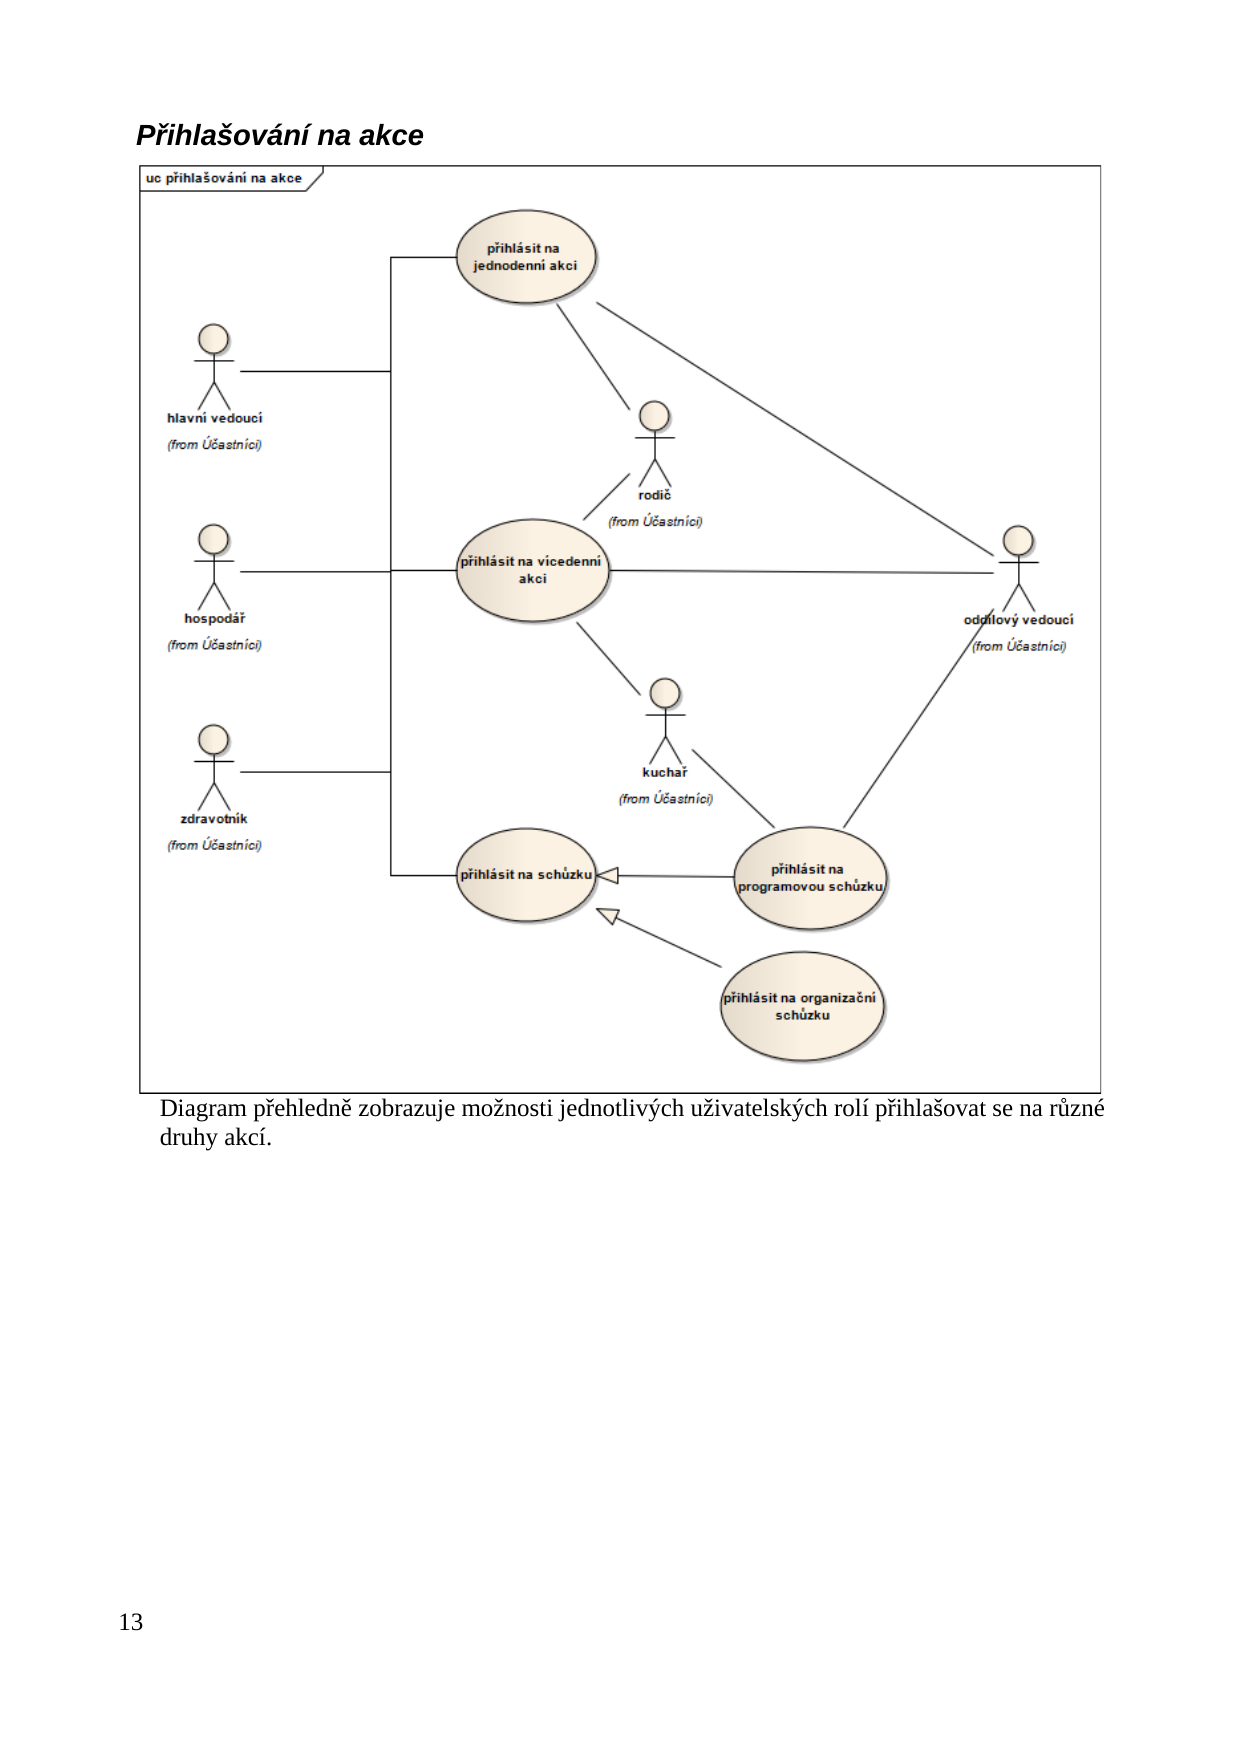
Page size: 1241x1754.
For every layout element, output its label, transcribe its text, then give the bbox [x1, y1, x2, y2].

text Diagram přehledně zobrazuje možnosti jednotlivých uživatelských rolí přihlašovat se na různé druhy akcí. [159, 1012, 1122, 1151]
picture [138, 164, 1102, 1094]
subtitle Přihlašování na akce [136, 118, 1122, 152]
